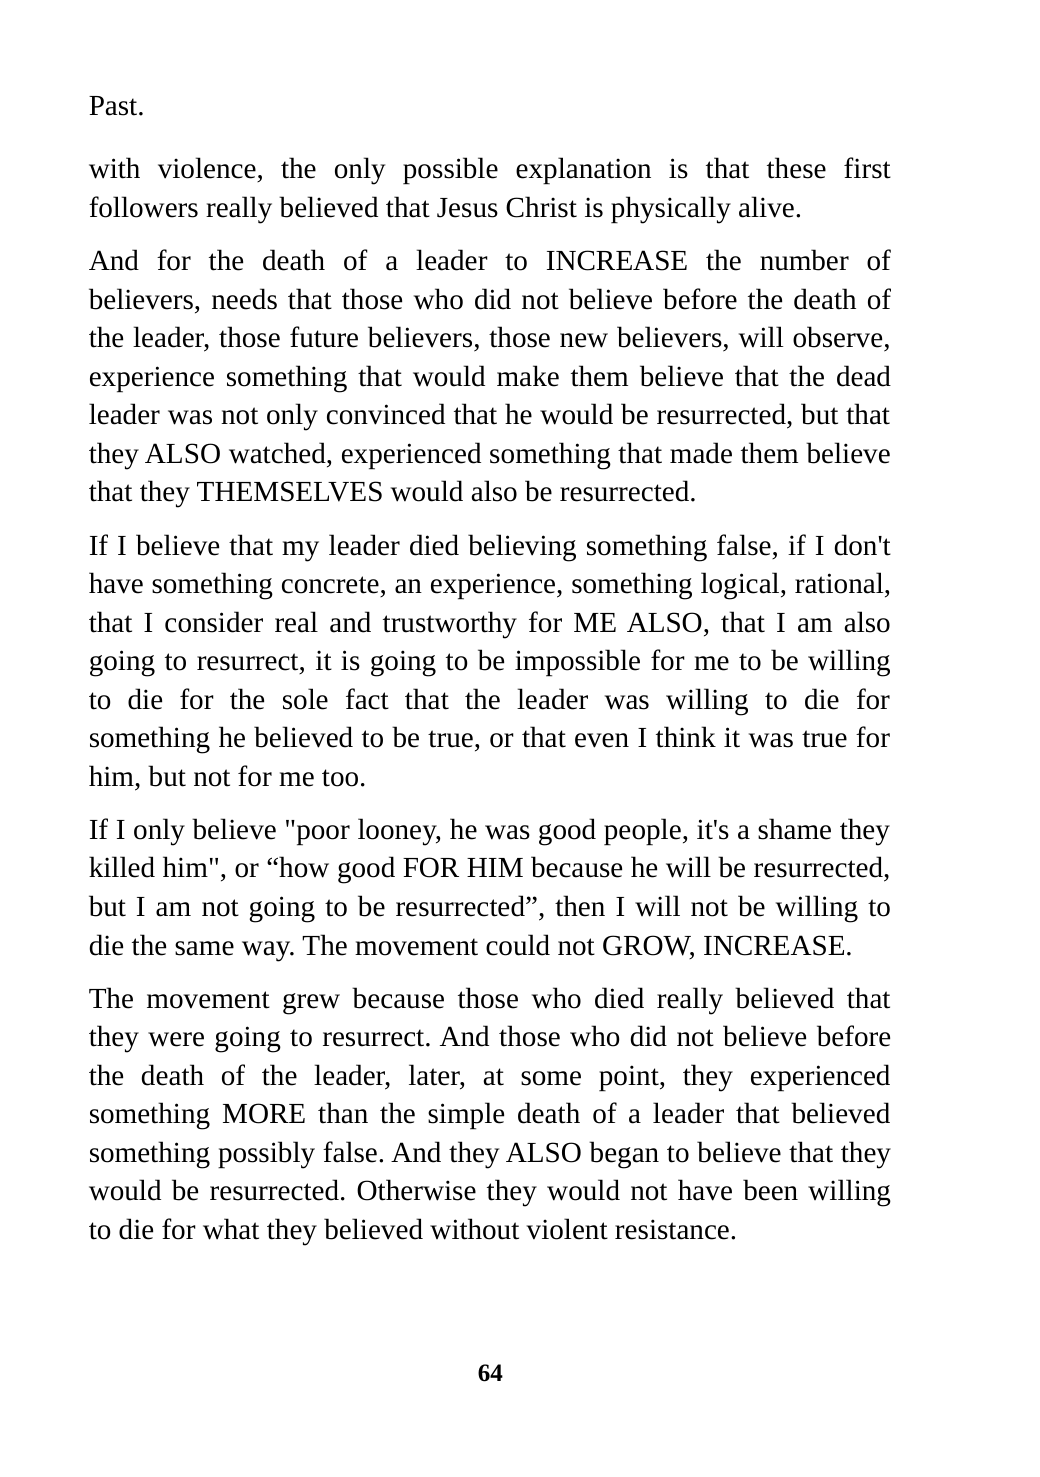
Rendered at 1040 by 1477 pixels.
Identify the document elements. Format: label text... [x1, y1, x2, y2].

text If I believe that my leader died believing something false, if I don't have something concrete, an experience, something logical, rational, that I consider real and trustworthy for ME ALSO, that I am also going to resurrect, it is going to be impossible for me to be willing to die for the sole fact that the leader was willing to die for something he believed to be true, or that even I think it was true for him, but not for me too. [88, 528, 892, 792]
text And for the death of a leader to INCREASE the number of believers, needs that those who did not believe before the death of the leader, those future believers, those new believers, will observe, experience something that would make them believe that the dead leader was not only convinced that he would be resurrected, but that they ALSO watched, experienced something that made them believe that they THEMSELVES would also be resurrected. [88, 243, 892, 508]
text The movement grew because those who died really believed that they were going to resurrect. And those who did not believe before the death of the leader, later, at some point, they experienced something MORE than the simple death of a leader that believed something possibly false. And they ALSO began to believe that they would be resurrected. Otherwise they would not have been willing to die for what they believed without violent resistance. [88, 981, 892, 1246]
text If I only believe "poor looney, he was good people, it's a shame they killed him", or “how good FOR HIM because he will be resurrected, but I am not going to be resurrected”, then I will not be willing to die the same way. The movement could not GROW, INCREASE. [88, 812, 892, 961]
text with violence, the only possible explanation is that these first followers really believed that Jesus Christ is physically alive. [88, 152, 892, 224]
